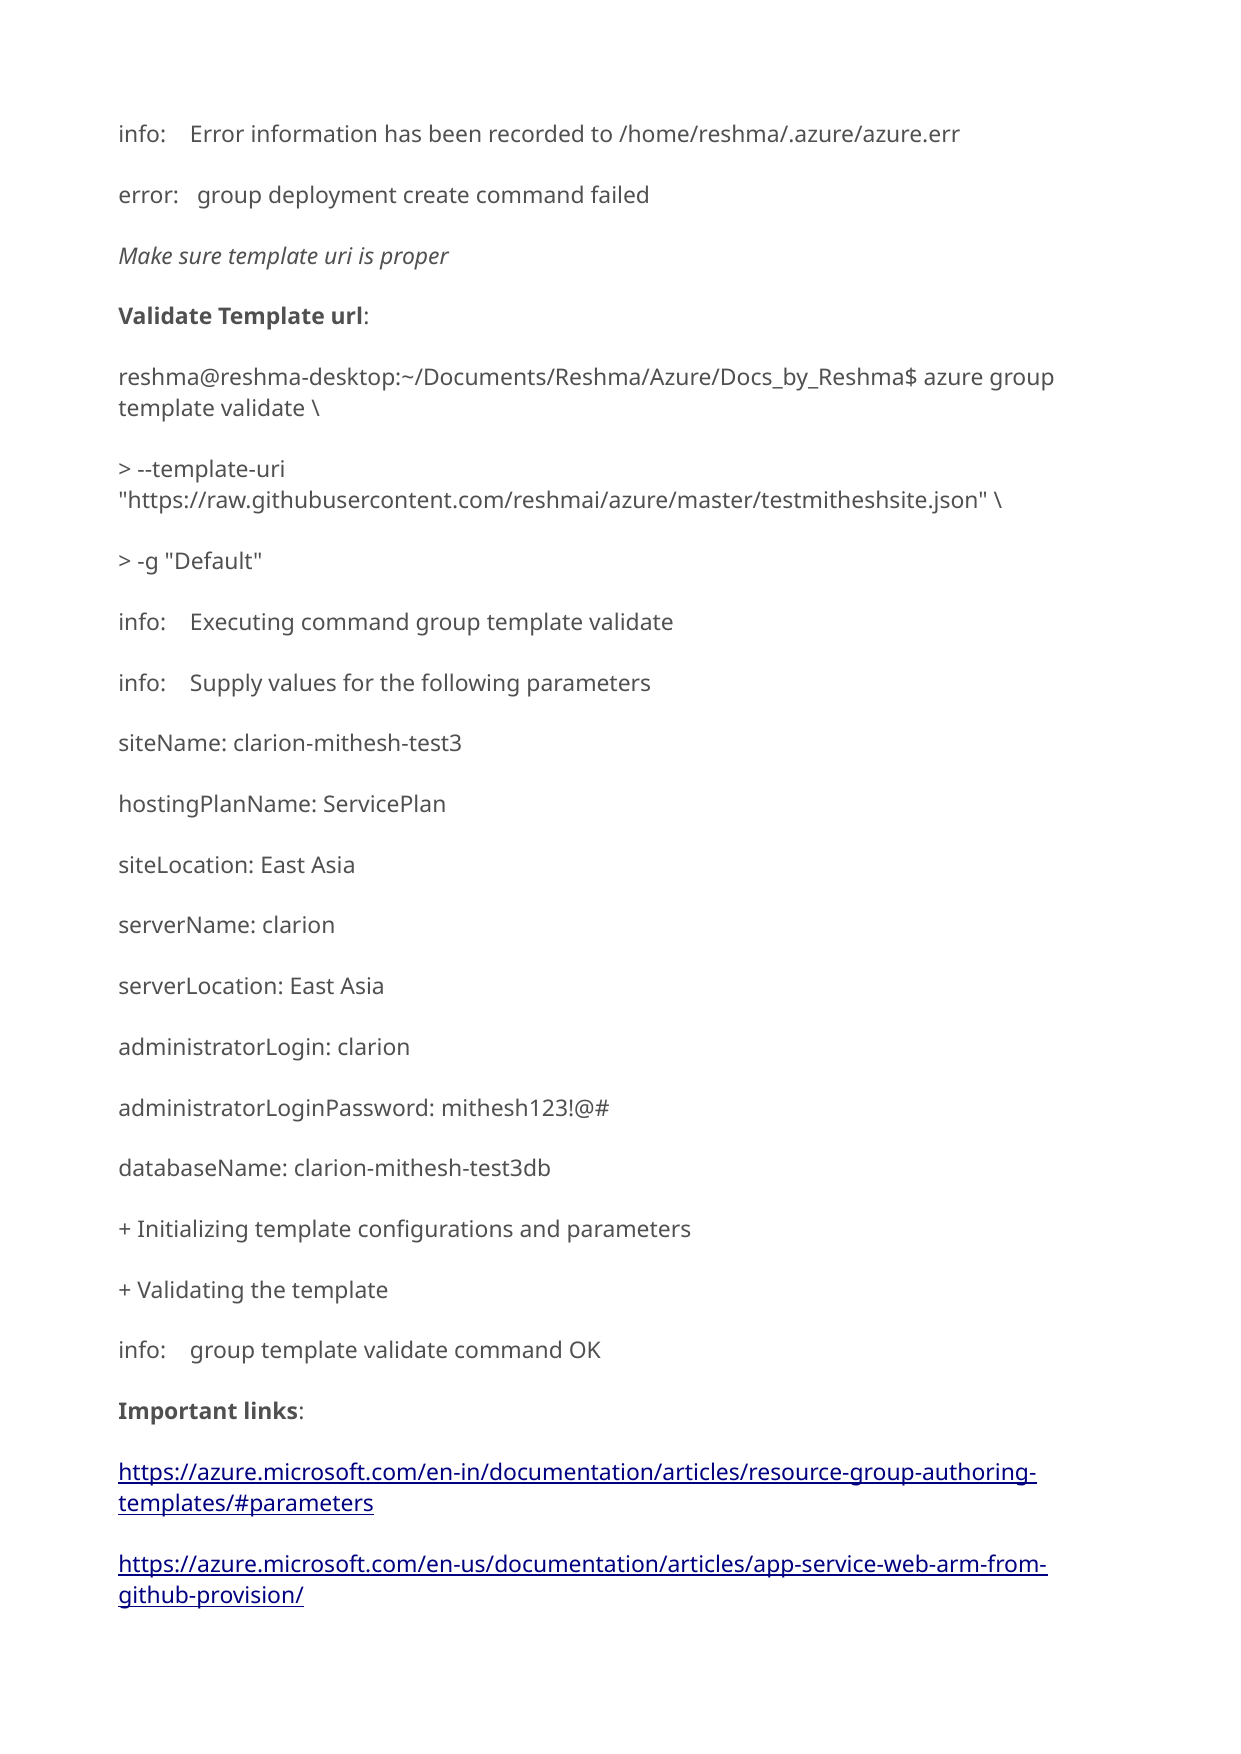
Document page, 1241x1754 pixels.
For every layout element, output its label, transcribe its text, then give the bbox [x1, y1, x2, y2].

text administratorLogin: clarion [118, 1031, 1122, 1062]
text info: Supply values for the following parameters [118, 666, 1122, 698]
text Important links: [118, 1395, 1122, 1426]
text + Initializing template configurations and parameters [118, 1213, 1122, 1244]
text Validate Template url: [118, 300, 1122, 332]
text https://azure.microsoft.com/en-in/documentation/articles/resource-group-authoring-templates/#parameters [118, 1456, 1122, 1518]
text https://azure.microsoft.com/en-us/documentation/articles/app-service-web-arm-from-github-provision/ [118, 1548, 1122, 1610]
text > -g "Default" [118, 545, 1122, 576]
text error: group deployment create command failed [118, 179, 1122, 210]
text Make sure template uri is proper [118, 239, 1122, 271]
text serverLocation: East Asia [118, 970, 1122, 1001]
text info: group template validate command OK [118, 1334, 1122, 1366]
text hostingPlanName: ServicePlan [118, 788, 1122, 819]
text siteLocation: East Asia [118, 849, 1122, 880]
text serverName: clarion [118, 909, 1122, 941]
text > --template-uri "https://raw.githubusercontent.com/reshmai/azure/master/testmitheshsite.json" \ [118, 453, 1122, 516]
text siteName: clarion-mithesh-test3 [118, 727, 1122, 758]
text + Validating the template [118, 1274, 1122, 1305]
text info: Executing command group template validate [118, 606, 1122, 637]
text info: Error information has been recorded to /home/reshma/.azure/azure.err [118, 118, 1122, 149]
text databaseName: clarion-mithesh-test3db [118, 1152, 1122, 1183]
text administratorLoginPassword: mithesh123!@# [118, 1092, 1122, 1123]
text reshma@reshma-desktop:~/Documents/Reshma/Azure/Docs_by_Reshma$ azure group template validate \ [118, 361, 1122, 423]
